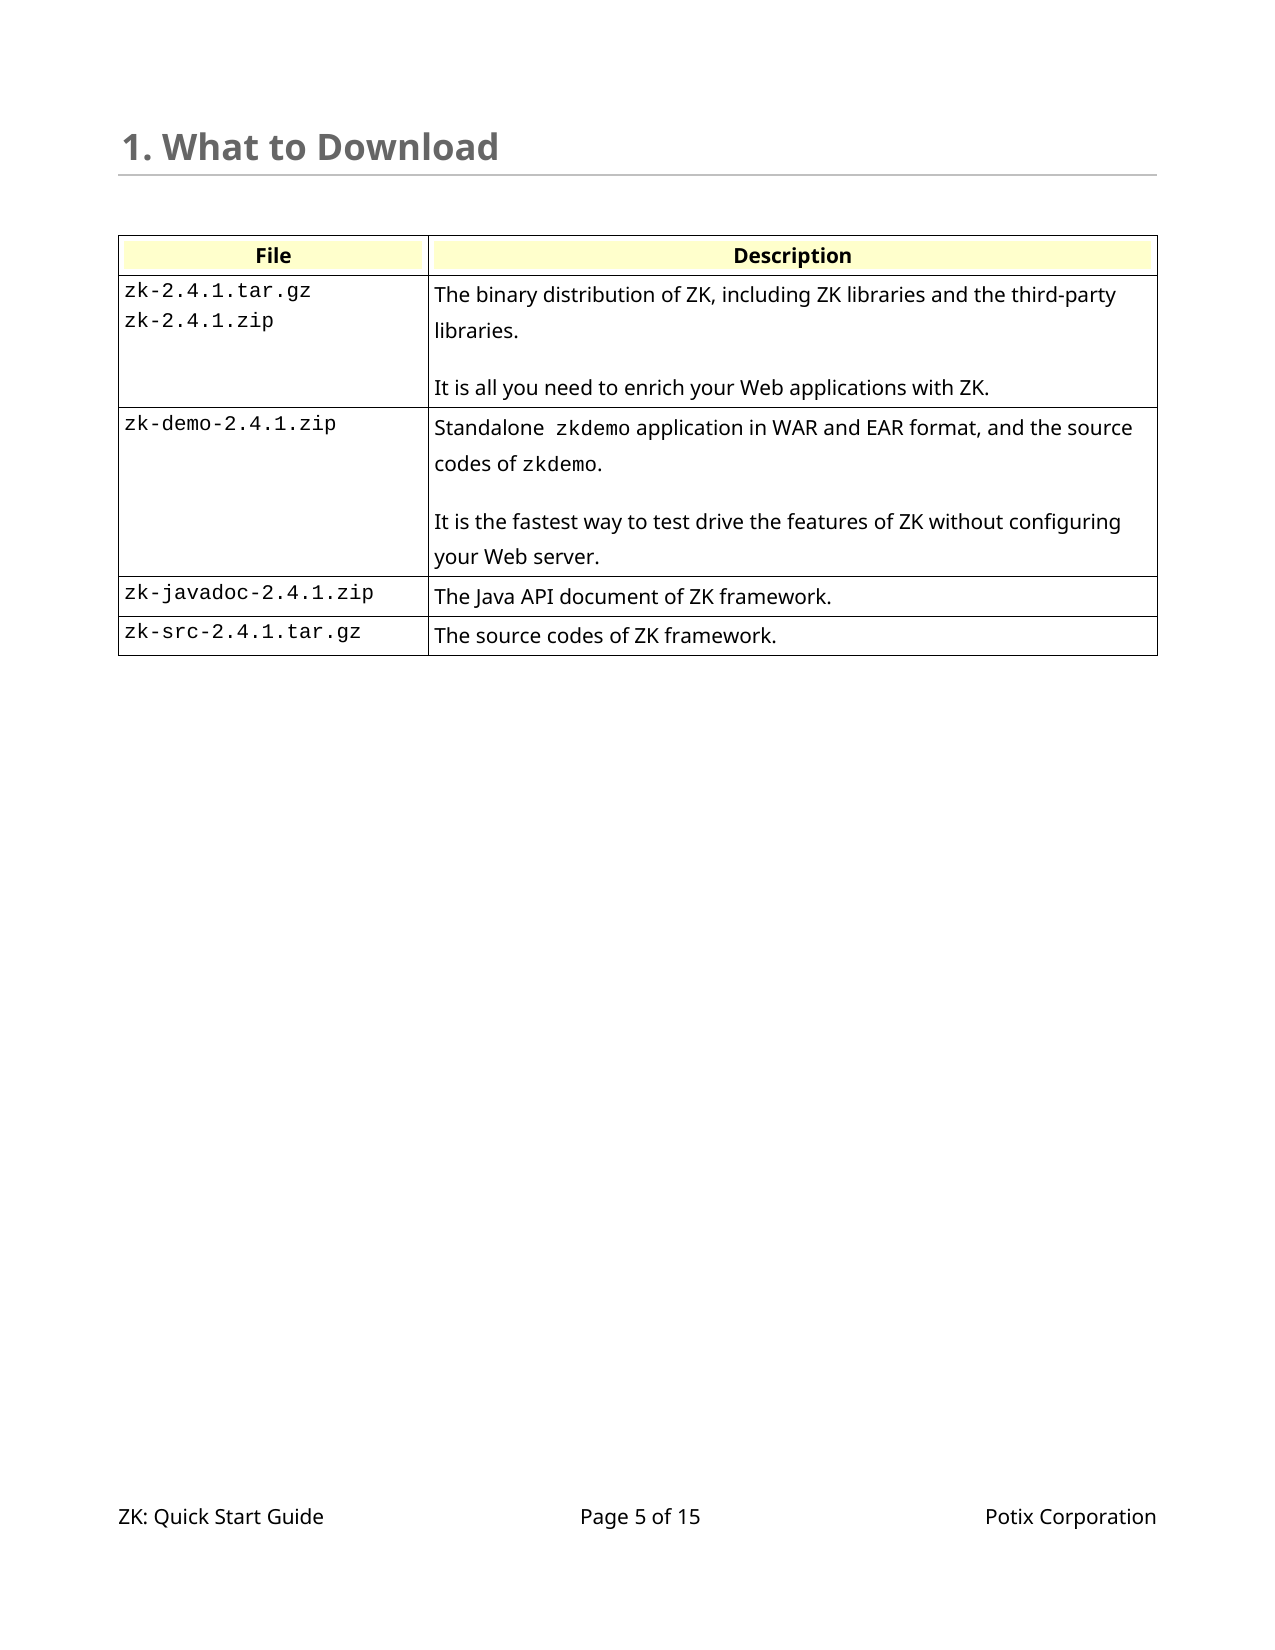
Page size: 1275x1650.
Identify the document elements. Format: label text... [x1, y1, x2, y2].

subtitle 1. What to Download [118, 118, 1157, 174]
table_cell The Java API document of ZK framework. [429, 577, 1157, 616]
table_cell zk-javadoc-2.4.1.zip [119, 577, 428, 616]
table_cell zk-src-2.4.1.tar.gz [119, 617, 428, 655]
table_cell zk-demo-2.4.1.zip [119, 408, 428, 576]
table_cell zk-2.4.1.tar.gz zk-2.4.1.zip [119, 276, 428, 407]
table_header File [119, 236, 428, 275]
table_cell The binary distribution of ZK, including ZK libraries and the third-party libraries. It is all you need to enrich your Web applications with ZK. [429, 276, 1157, 407]
table_cell The source codes of ZK framework. [429, 617, 1157, 655]
table_header Description [429, 236, 1157, 275]
table_cell Standalone zkdemo application in WAR and EAR format, and the source codes of zkdemo. It is the fastest way to test drive the features of ZK without configuring your Web server. [429, 408, 1157, 576]
